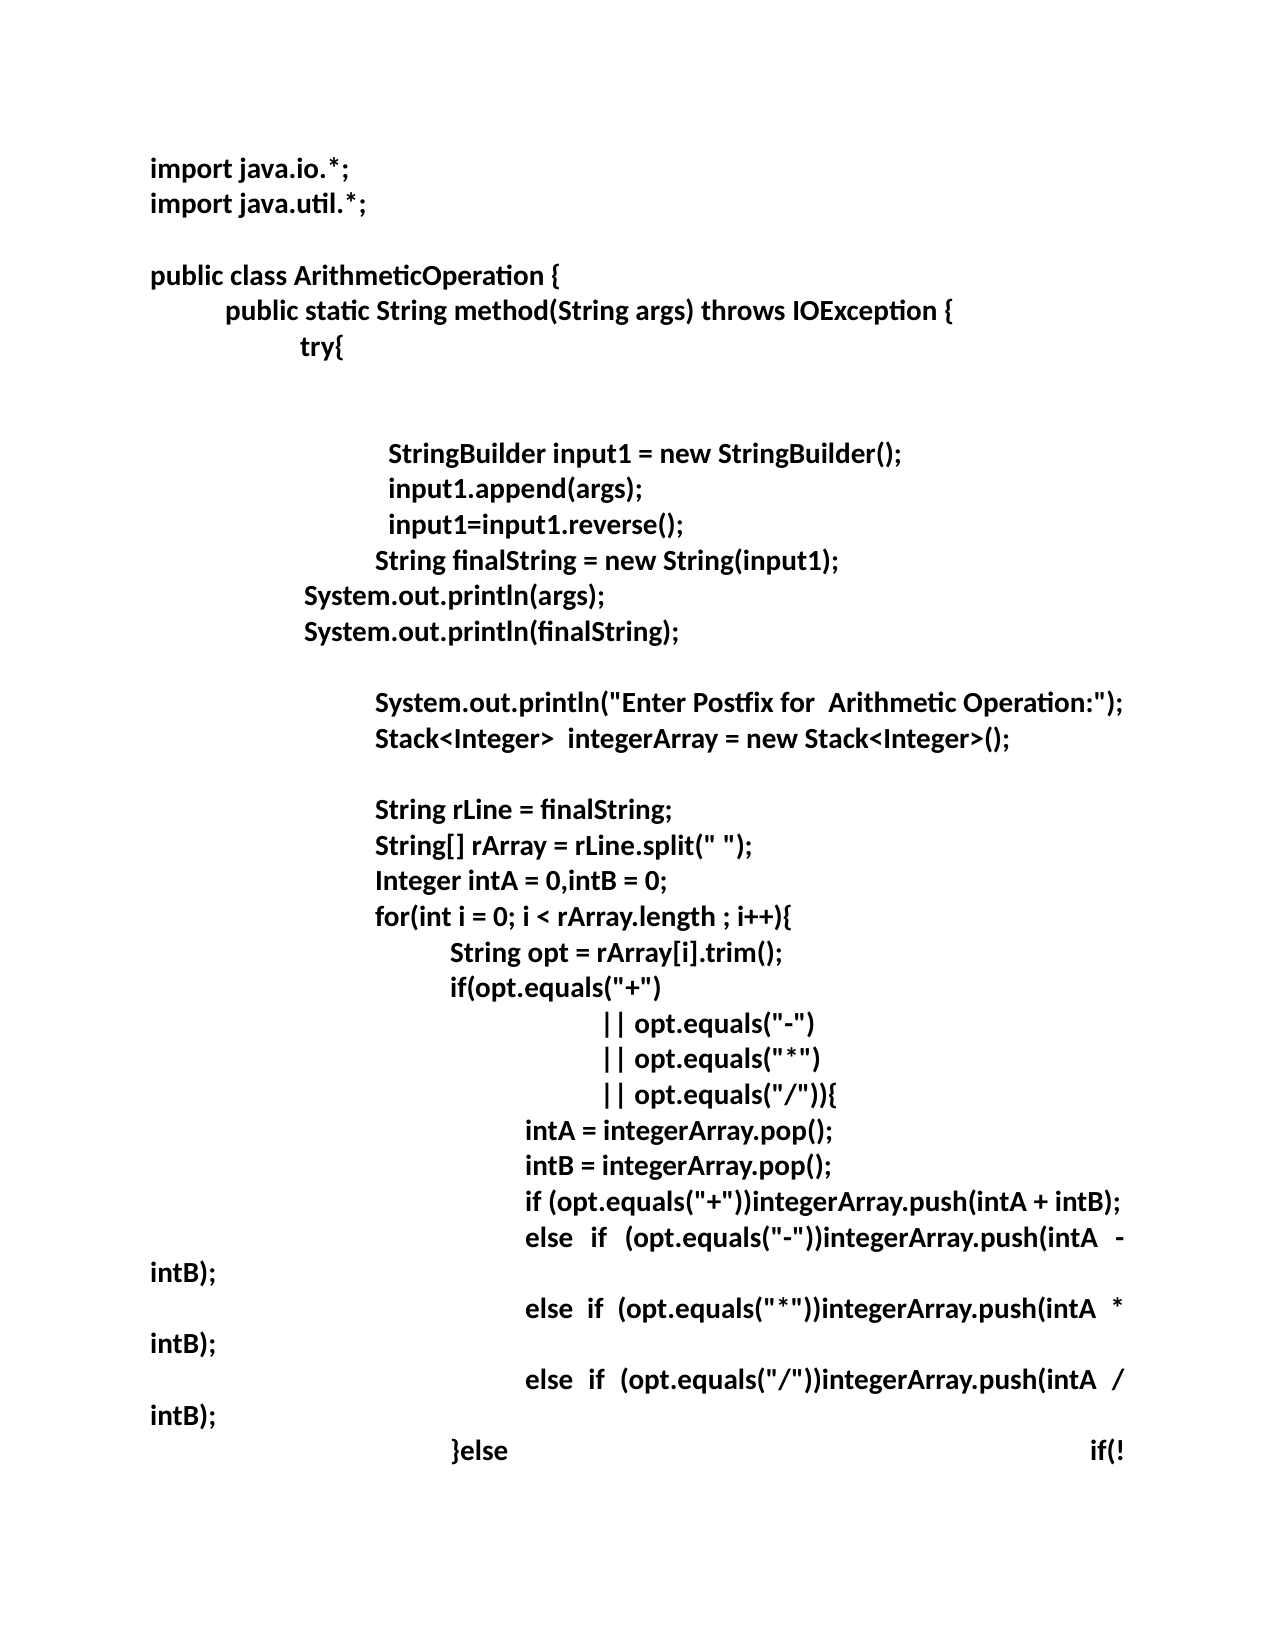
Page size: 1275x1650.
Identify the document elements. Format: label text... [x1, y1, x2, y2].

text public static String method(String args) throws IOException { [150, 292, 1125, 328]
text if (opt.equals("+"))integerArray.push(intA + intB); [150, 1183, 1125, 1219]
text input1.append(args); [150, 471, 1125, 506]
text else if (opt.equals("*"))integerArray.push(intA * intB); [150, 1290, 1125, 1361]
text System.out.println(finalString); [150, 613, 1125, 649]
text || opt.equals("/")){ [150, 1076, 1125, 1112]
text else if (opt.equals("-"))integerArray.push(intA - intB); [150, 1219, 1125, 1290]
text StringBuilder input1 = new StringBuilder(); [150, 435, 1125, 471]
text import java.io.*; [150, 150, 1125, 186]
text if(opt.equals("+") [150, 969, 1125, 1005]
text String finalString = new String(input1); [150, 542, 1125, 577]
text import java.util.*; [150, 186, 1125, 221]
text Stack<Integer> integerArray = new Stack<Integer>(); [150, 720, 1125, 756]
text for(int i = 0; i < rArray.length ; i++){ [150, 898, 1125, 934]
text String rLine = finalString; [150, 791, 1125, 827]
text intB = integerArray.pop(); [150, 1147, 1125, 1183]
text Integer intA = 0,intB = 0; [150, 862, 1125, 898]
text input1=input1.reverse(); [150, 506, 1125, 542]
text public class ArithmeticOperation { [150, 257, 1125, 292]
text String opt = rArray[i].trim(); [150, 934, 1125, 969]
text System.out.println(args); [150, 577, 1125, 613]
text intA = integerArray.pop(); [150, 1112, 1125, 1147]
text System.out.println("Enter Postfix for Arithmetic Operation:"); [150, 684, 1125, 720]
text try{ [150, 328, 1125, 364]
text }else if(! [150, 1432, 1125, 1468]
text || opt.equals("-") [150, 1005, 1125, 1041]
text String[] rArray = rLine.split(" "); [150, 827, 1125, 862]
text || opt.equals("*") [150, 1041, 1125, 1076]
text else if (opt.equals("/"))integerArray.push(intA / intB); [150, 1361, 1125, 1432]
